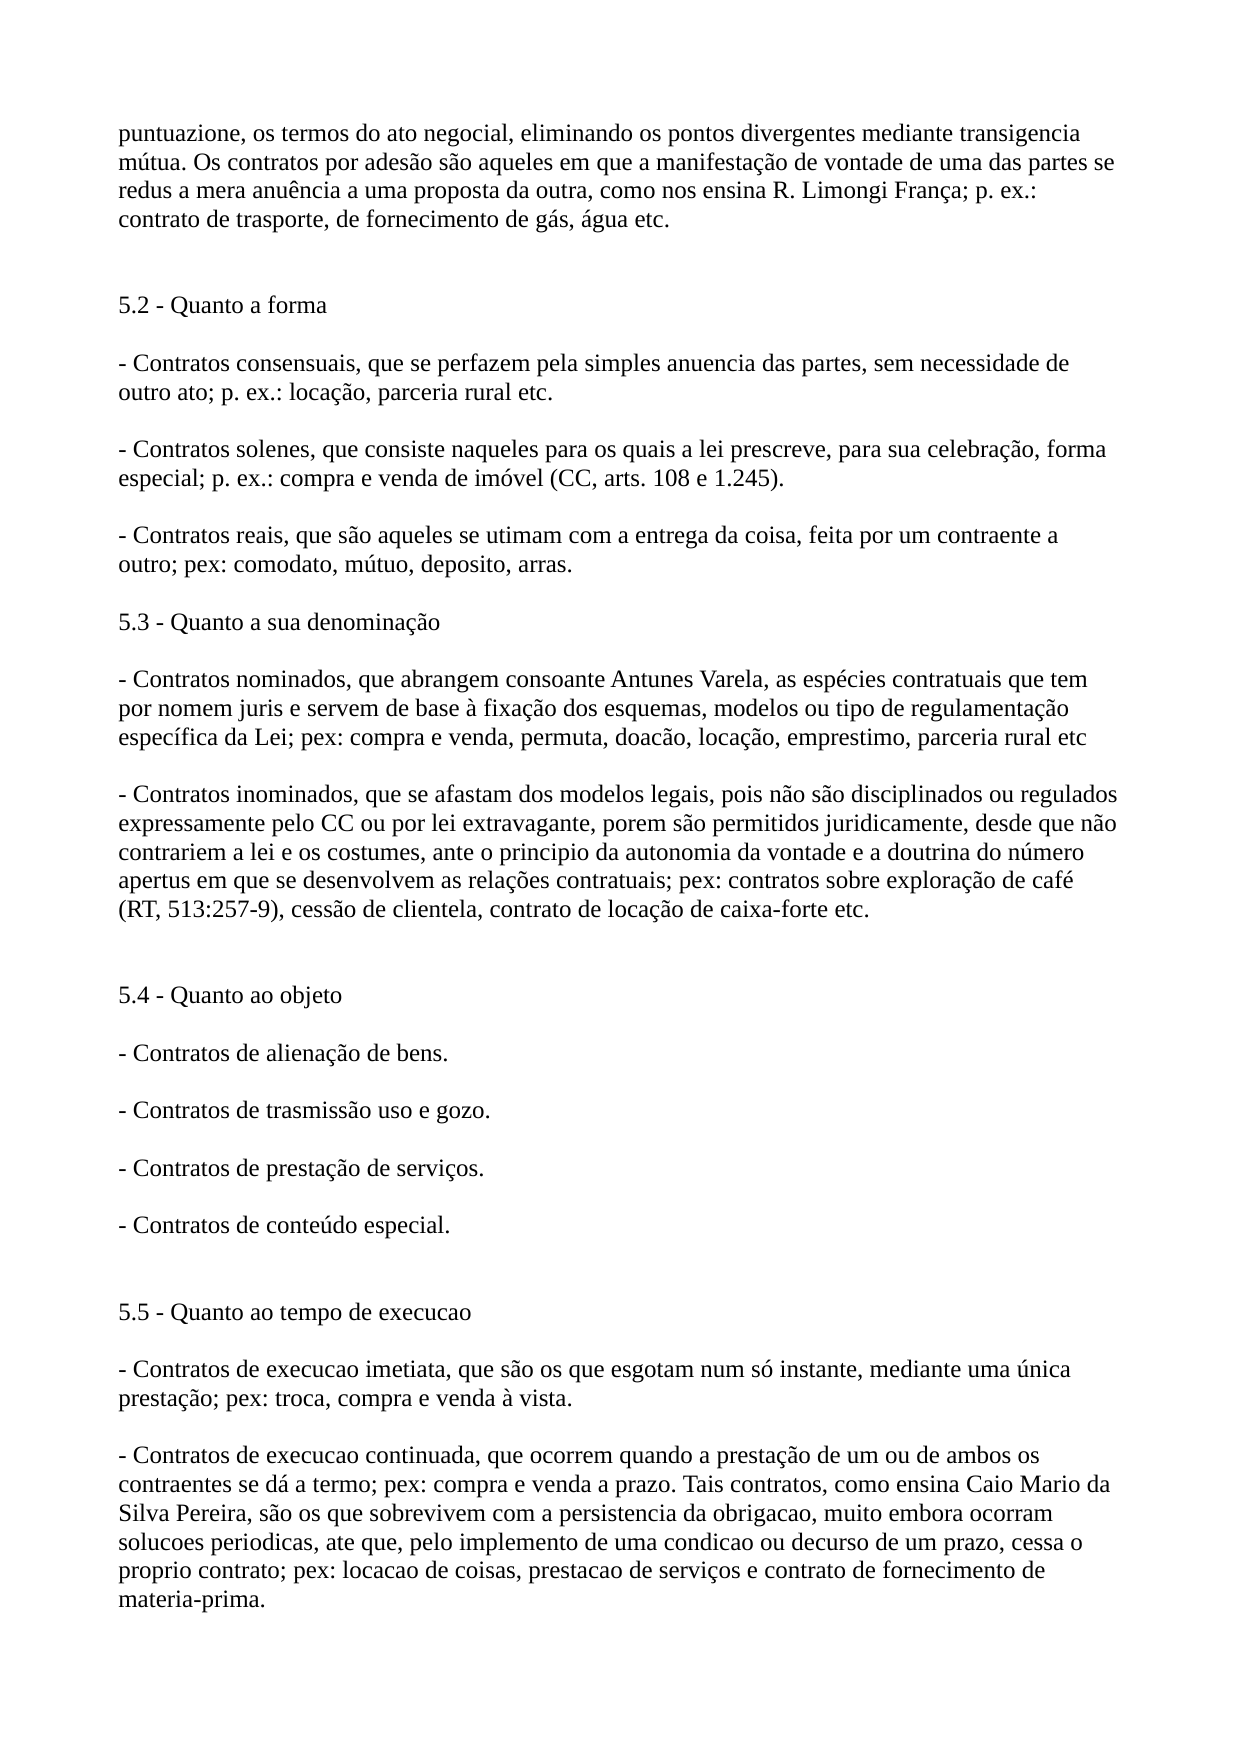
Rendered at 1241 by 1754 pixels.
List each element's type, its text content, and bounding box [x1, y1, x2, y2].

text - Contratos de execucao imetiata, que são os que esgotam num só instante, mediante uma única prestação; pex: troca, compra e venda à vista. [118, 1354, 1122, 1412]
text - Contratos solenes, que consiste naqueles para os quais a lei prescreve, para sua celebração, forma especial; p. ex.: compra e venda de imóvel (CC, arts. 108 e 1.245). [118, 434, 1122, 492]
text 5.2 - Quanto a forma [118, 291, 1122, 319]
text - Contratos reais, que são aqueles se utimam com a entrega da coisa, feita por um contraente a outro; pex: comodato, mútuo, deposito, arras. [118, 521, 1122, 578]
text - Contratos de alienação de bens. [118, 1038, 1122, 1067]
text puntuazione, os termos do ato negocial, eliminando os pontos divergentes mediante transigencia mútua. Os contratos por adesão são aqueles em que a manifestação de vontade de uma das partes se redus a mera anuência a uma proposta da outra, como nos ensina R. Limongi França; p. ex.: contrato de trasporte, de fornecimento de gás, água etc. [118, 118, 1122, 233]
text 5.3 - Quanto a sua denominação [118, 607, 1122, 636]
text - Contratos de execucao continuada, que ocorrem quando a prestação de um ou de ambos os contraentes se dá a termo; pex: compra e venda a prazo. Tais contratos, como ensina Caio Mario da Silva Pereira, são os que sobrevivem com a persistencia da obrigacao, muito embora ocorram solucoes periodicas, ate que, pelo implemento de uma condicao ou decurso de um prazo, cessa o proprio contrato; pex: locacao de coisas, prestacao de serviços e contrato de fornecimento de materia-prima. [118, 1441, 1122, 1613]
text - Contratos inominados, que se afastam dos modelos legais, pois não são disciplinados ou regulados expressamente pelo CC ou por lei extravagante, porem são permitidos juridicamente, desde que não contrariem a lei e os costumes, ante o principio da autonomia da vontade e a doutrina do número apertus em que se desenvolvem as relações contratuais; pex: contratos sobre exploração de café (RT, 513:257-9), cessão de clientela, contrato de locação de caixa-forte etc. [118, 779, 1122, 923]
text - Contratos nominados, que abrangem consoante Antunes Varela, as espécies contratuais que tem por nomem juris e servem de base à fixação dos esquemas, modelos ou tipo de regulamentação específica da Lei; pex: compra e venda, permuta, doacão, locação, emprestimo, parceria rural etc [118, 664, 1122, 751]
text 5.4 - Quanto ao objeto [118, 981, 1122, 1009]
text 5.5 - Quanto ao tempo de execucao [118, 1297, 1122, 1326]
text - Contratos de prestação de serviços. [118, 1153, 1122, 1182]
text - Contratos consensuais, que se perfazem pela simples anuencia das partes, sem necessidade de outro ato; p. ex.: locação, parceria rural etc. [118, 348, 1122, 406]
text - Contratos de conteúdo especial. [118, 1211, 1122, 1239]
text - Contratos de trasmissão uso e gozo. [118, 1096, 1122, 1124]
